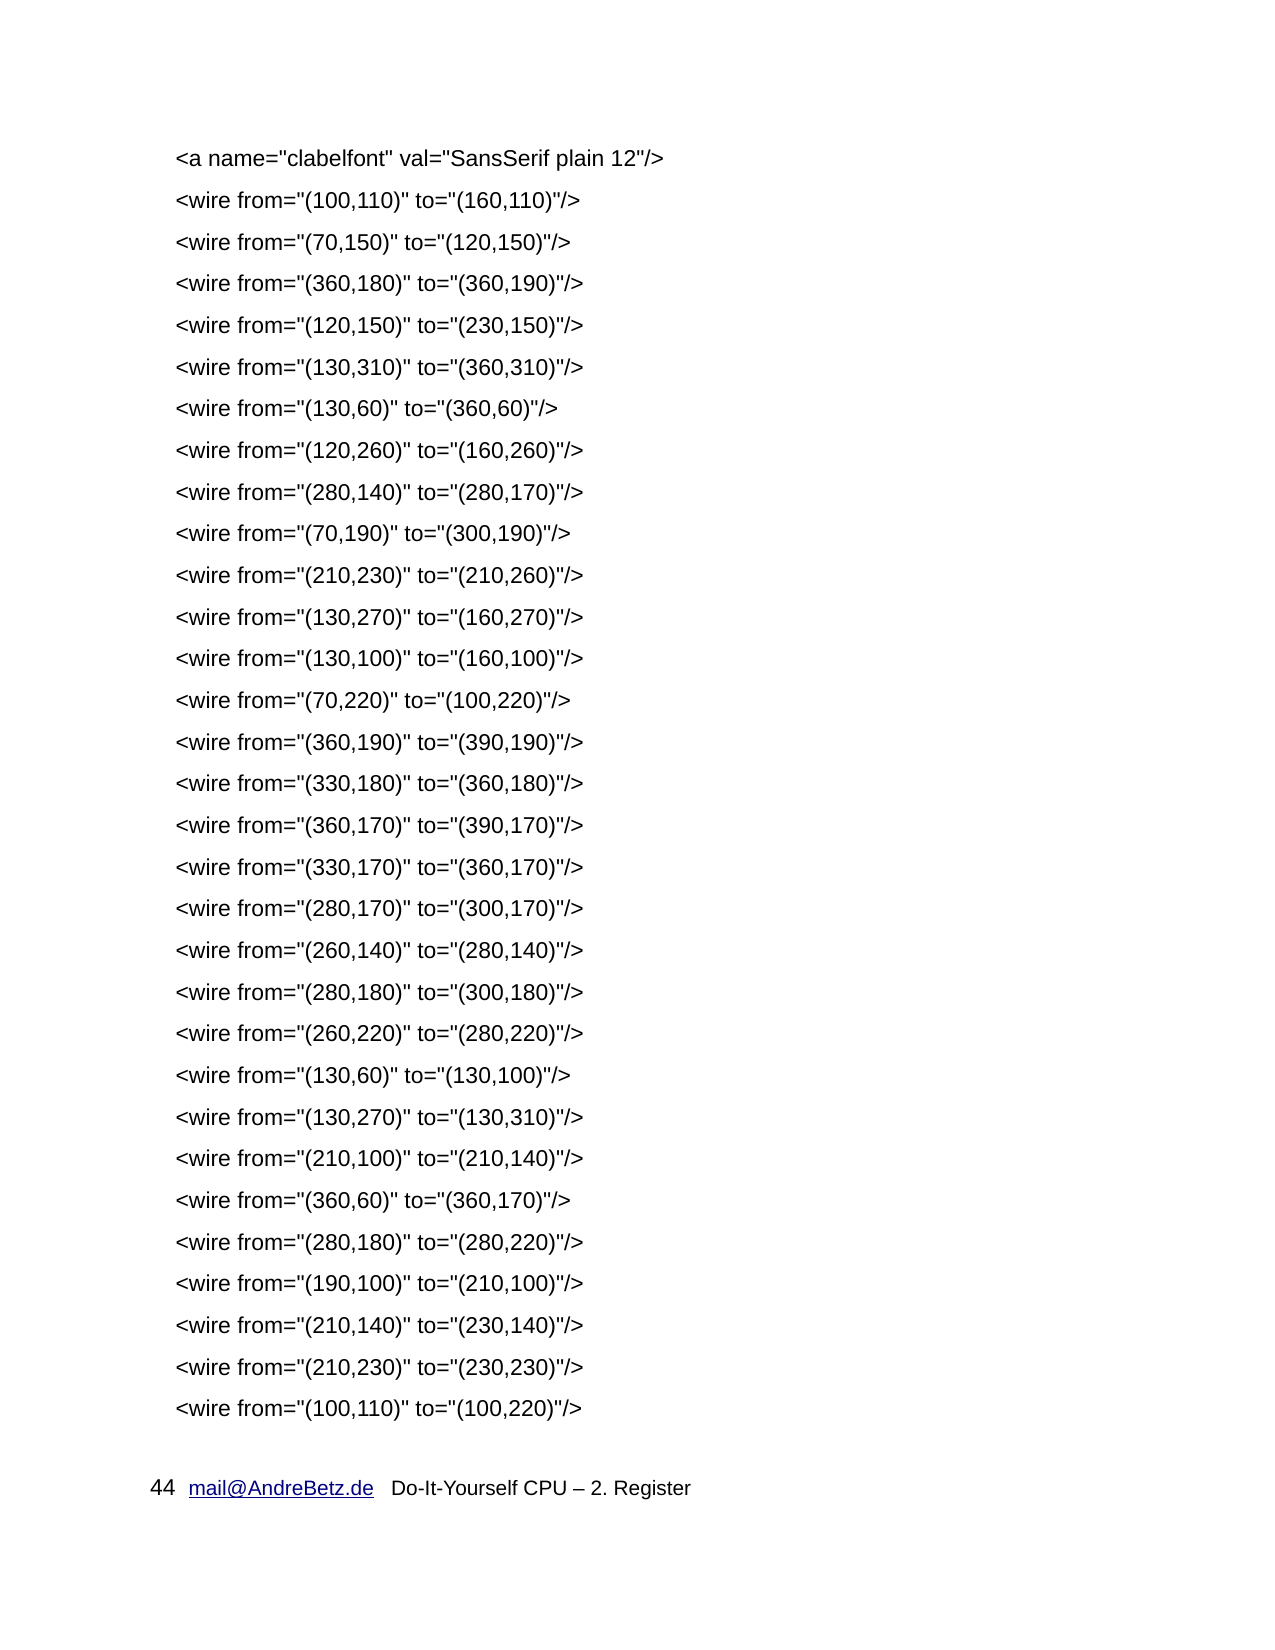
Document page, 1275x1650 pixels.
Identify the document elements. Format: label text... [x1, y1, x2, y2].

text <wire from="(120,260)" to="(160,260)"/> [460, 442, 552, 462]
text <wire from="(360,170)" to="(390,170)"/> [398, 817, 462, 837]
text <wire from="(190,100)" to="(210,100)"/> [460, 1275, 552, 1296]
text <wire from="(360,180)" to="(360,190)"/> [460, 275, 552, 296]
text <wire from="(70,190)" to="(300,190)"/> [384, 525, 450, 546]
text <wire from="(100,110)" to="(100,220)"/> [395, 1400, 461, 1421]
text <wire from="(130,270)" to="(160,270)"/> [460, 608, 552, 629]
text <wire from="(130,100)" to="(160,100)"/> [397, 650, 462, 671]
text <wire from="(120,150)" to="(230,150)"/> [460, 317, 552, 337]
text <wire from="(210,230)" to="(210,260)"/> [460, 567, 552, 587]
text <wire from="(280,180)" to="(280,220)"/> [460, 1233, 552, 1254]
text <wire from="(130,60)" to="(360,60)"/> [448, 400, 526, 421]
text <wire from="(210,140)" to="(230,140)"/> [460, 1317, 552, 1337]
text <wire from="(130,60)" to="(130,100)"/> [448, 1067, 539, 1087]
text <wire from="(130,60)" to="(360,60)"/> [150, 400, 309, 421]
text <wire from="(330,180)" to="(360,180)"/> [550, 775, 1125, 796]
text <wire from="(100,110)" to="(100,220)"/> [459, 1400, 550, 1421]
text <wire from="(330,180)" to="(360,180)"/> [460, 775, 552, 796]
text <wire from="(260,140)" to="(280,140)"/> [551, 942, 1125, 962]
text <wire from="(130,270)" to="(130,310)"/> [397, 1108, 462, 1129]
text <wire from="(120,260)" to="(160,260)"/> [398, 442, 462, 462]
text <wire from="(210,140)" to="(230,140)"/> [398, 1317, 462, 1337]
text <wire from="(210,100)" to="(210,140)"/> [550, 1150, 1125, 1171]
text <wire from="(360,60)" to="(360,170)"/> [448, 1192, 539, 1212]
text <wire from="(280,180)" to="(280,220)"/> [550, 1233, 1125, 1254]
text <wire from="(70,150)" to="(120,150)"/> [307, 233, 386, 254]
text <wire from="(280,140)" to="(280,170)"/> [150, 483, 309, 504]
text <wire from="(210,230)" to="(230,230)"/> [397, 1358, 462, 1379]
text <wire from="(190,100)" to="(210,100)"/> [150, 1275, 309, 1296]
text <wire from="(210,140)" to="(230,140)"/> [150, 1317, 309, 1337]
text <wire from="(260,220)" to="(280,220)"/> [397, 1025, 462, 1046]
text <wire from="(100,110)" to="(100,220)"/> [150, 1400, 309, 1421]
text <wire from="(330,180)" to="(360,180)"/> [397, 775, 462, 796]
text <a name="clabelfont" val="SansSerif plain 12"/> [150, 150, 1125, 171]
text <wire from="(210,230)" to="(230,230)"/> [307, 1358, 399, 1379]
text <wire from="(130,270)" to="(160,270)"/> [550, 608, 1125, 629]
text <wire from="(70,220)" to="(100,220)"/> [385, 692, 450, 712]
text <wire from="(360,60)" to="(360,170)"/> [538, 1192, 1125, 1212]
text <wire from="(210,230)" to="(210,260)"/> [398, 567, 462, 587]
text <wire from="(360,60)" to="(360,170)"/> [150, 1192, 309, 1212]
text <wire from="(70,150)" to="(120,150)"/> [150, 233, 309, 254]
text <wire from="(280,170)" to="(300,170)"/> [460, 900, 552, 921]
text <wire from="(70,220)" to="(100,220)"/> [150, 692, 309, 712]
text <wire from="(100,110)" to="(160,110)"/> [307, 192, 397, 212]
text <wire from="(100,110)" to="(160,110)"/> [150, 192, 309, 212]
text <wire from="(130,310)" to="(360,310)"/> [397, 358, 462, 379]
text <wire from="(70,150)" to="(120,150)"/> [384, 233, 450, 254]
text <wire from="(280,170)" to="(300,170)"/> [150, 900, 309, 921]
text <wire from="(210,230)" to="(230,230)"/> [150, 1358, 309, 1379]
text <wire from="(260,140)" to="(280,140)"/> [398, 942, 462, 962]
text <wire from="(70,190)" to="(300,190)"/> [448, 525, 539, 546]
text <wire from="(280,140)" to="(280,170)"/> [460, 483, 552, 504]
text <wire from="(100,110)" to="(100,220)"/> [307, 1400, 397, 1421]
text <wire from="(330,170)" to="(360,170)"/> [307, 858, 399, 879]
text <wire from="(130,310)" to="(360,310)"/> [150, 358, 309, 379]
text <wire from="(330,170)" to="(360,170)"/> [150, 858, 309, 879]
text <wire from="(280,170)" to="(300,170)"/> [397, 900, 462, 921]
text <wire from="(260,140)" to="(280,140)"/> [460, 942, 552, 962]
text <wire from="(130,270)" to="(160,270)"/> [307, 608, 399, 629]
text <wire from="(360,190)" to="(390,190)"/> [460, 733, 552, 754]
text <wire from="(360,60)" to="(360,170)"/> [385, 1192, 450, 1212]
text <wire from="(70,220)" to="(100,220)"/> [307, 692, 386, 712]
text <wire from="(210,100)" to="(210,140)"/> [460, 1150, 552, 1171]
text <wire from="(280,180)" to="(300,180)"/> [460, 983, 552, 1004]
text <wire from="(130,60)" to="(360,60)"/> [307, 400, 386, 421]
text <wire from="(210,230)" to="(210,260)"/> [307, 567, 399, 587]
text <wire from="(100,110)" to="(160,110)"/> [396, 192, 461, 212]
text <wire from="(260,220)" to="(280,220)"/> [307, 1025, 399, 1046]
text <wire from="(280,180)" to="(280,220)"/> [150, 1233, 309, 1254]
text <wire from="(280,140)" to="(280,170)"/> [550, 483, 1125, 504]
text <wire from="(360,180)" to="(360,190)"/> [550, 275, 1125, 296]
text <wire from="(210,100)" to="(210,140)"/> [397, 1150, 462, 1171]
text <wire from="(130,60)" to="(360,60)"/> [524, 400, 1125, 421]
text <wire from="(360,190)" to="(390,190)"/> [307, 733, 399, 754]
text <wire from="(130,270)" to="(160,270)"/> [397, 608, 462, 629]
text <wire from="(280,170)" to="(300,170)"/> [307, 900, 399, 921]
text <wire from="(130,270)" to="(130,310)"/> [550, 1108, 1125, 1129]
text <wire from="(360,190)" to="(390,190)"/> [550, 733, 1125, 754]
text <wire from="(360,180)" to="(360,190)"/> [307, 275, 399, 296]
text <wire from="(210,140)" to="(230,140)"/> [551, 1317, 1125, 1337]
text <wire from="(120,150)" to="(230,150)"/> [307, 317, 399, 337]
text <wire from="(70,190)" to="(300,190)"/> [150, 525, 309, 546]
text <wire from="(130,270)" to="(130,310)"/> [460, 1108, 552, 1129]
text <wire from="(120,260)" to="(160,260)"/> [307, 442, 399, 462]
text <wire from="(330,180)" to="(360,180)"/> [307, 775, 399, 796]
text <wire from="(120,260)" to="(160,260)"/> [551, 442, 1125, 462]
text <wire from="(130,270)" to="(130,310)"/> [150, 1108, 309, 1129]
text <wire from="(360,170)" to="(390,170)"/> [150, 817, 309, 837]
text <wire from="(70,220)" to="(100,220)"/> [448, 692, 539, 712]
text <wire from="(130,310)" to="(360,310)"/> [460, 358, 552, 379]
text <wire from="(70,190)" to="(300,190)"/> [537, 525, 1125, 546]
text <wire from="(360,170)" to="(390,170)"/> [307, 817, 399, 837]
text <wire from="(330,170)" to="(360,170)"/> [460, 858, 552, 879]
text <wire from="(70,220)" to="(100,220)"/> [538, 692, 1125, 712]
text <wire from="(100,110)" to="(160,110)"/> [548, 192, 1125, 212]
text <wire from="(280,180)" to="(280,220)"/> [307, 1233, 399, 1254]
text <wire from="(130,100)" to="(160,100)"/> [460, 650, 552, 671]
text <wire from="(130,100)" to="(160,100)"/> [150, 650, 309, 671]
text <wire from="(130,100)" to="(160,100)"/> [307, 650, 399, 671]
text <wire from="(210,100)" to="(210,140)"/> [307, 1150, 399, 1171]
text <wire from="(70,150)" to="(120,150)"/> [537, 233, 1125, 254]
text <wire from="(130,310)" to="(360,310)"/> [550, 358, 1125, 379]
text <wire from="(280,180)" to="(300,180)"/> [307, 983, 399, 1004]
text <wire from="(130,310)" to="(360,310)"/> [307, 358, 399, 379]
text <wire from="(210,230)" to="(230,230)"/> [460, 1358, 552, 1379]
text <wire from="(330,170)" to="(360,170)"/> [550, 858, 1125, 879]
text <wire from="(130,60)" to="(130,100)"/> [538, 1067, 1125, 1087]
text <wire from="(280,180)" to="(300,180)"/> [397, 983, 462, 1004]
text <wire from="(330,170)" to="(360,170)"/> [397, 858, 462, 879]
text <wire from="(260,220)" to="(280,220)"/> [150, 1025, 309, 1046]
text <wire from="(210,140)" to="(230,140)"/> [307, 1317, 399, 1337]
text <wire from="(130,270)" to="(130,310)"/> [307, 1108, 399, 1129]
text <wire from="(70,150)" to="(120,150)"/> [448, 233, 539, 254]
text <wire from="(210,230)" to="(210,260)"/> [150, 567, 309, 587]
text <wire from="(280,180)" to="(280,220)"/> [397, 1233, 462, 1254]
text <wire from="(130,60)" to="(130,100)"/> [150, 1067, 309, 1087]
text <wire from="(130,100)" to="(160,100)"/> [550, 650, 1125, 671]
text <wire from="(330,180)" to="(360,180)"/> [150, 775, 309, 796]
text <wire from="(130,60)" to="(360,60)"/> [384, 400, 450, 421]
text <wire from="(130,60)" to="(130,100)"/> [385, 1067, 450, 1087]
text <wire from="(360,60)" to="(360,170)"/> [307, 1192, 386, 1212]
text <wire from="(70,190)" to="(300,190)"/> [307, 525, 386, 546]
text <wire from="(280,180)" to="(300,180)"/> [550, 983, 1125, 1004]
text <wire from="(190,100)" to="(210,100)"/> [550, 1275, 1125, 1296]
text <wire from="(120,260)" to="(160,260)"/> [150, 442, 309, 462]
text <wire from="(120,150)" to="(230,150)"/> [398, 317, 462, 337]
text <wire from="(260,220)" to="(280,220)"/> [550, 1025, 1125, 1046]
text <wire from="(210,100)" to="(210,140)"/> [150, 1150, 309, 1171]
text <wire from="(260,140)" to="(280,140)"/> [307, 942, 399, 962]
text <wire from="(280,140)" to="(280,170)"/> [307, 483, 399, 504]
text <wire from="(130,270)" to="(160,270)"/> [150, 608, 309, 629]
text <wire from="(190,100)" to="(210,100)"/> [307, 1275, 399, 1296]
text <wire from="(360,170)" to="(390,170)"/> [460, 817, 552, 837]
text <wire from="(120,150)" to="(230,150)"/> [551, 317, 1125, 337]
text <wire from="(360,180)" to="(360,190)"/> [150, 275, 309, 296]
text <wire from="(210,230)" to="(210,260)"/> [551, 567, 1125, 587]
text <wire from="(360,190)" to="(390,190)"/> [150, 733, 309, 754]
text <wire from="(280,140)" to="(280,170)"/> [397, 483, 462, 504]
text <wire from="(120,150)" to="(230,150)"/> [150, 317, 309, 337]
text <wire from="(360,170)" to="(390,170)"/> [551, 817, 1125, 837]
text <wire from="(210,230)" to="(230,230)"/> [550, 1358, 1125, 1379]
text <wire from="(100,110)" to="(100,220)"/> [548, 1400, 1125, 1421]
text <wire from="(130,60)" to="(130,100)"/> [307, 1067, 386, 1087]
text <wire from="(260,140)" to="(280,140)"/> [150, 942, 309, 962]
text <wire from="(260,220)" to="(280,220)"/> [460, 1025, 552, 1046]
text <wire from="(190,100)" to="(210,100)"/> [397, 1275, 462, 1296]
text <wire from="(280,180)" to="(300,180)"/> [150, 983, 309, 1004]
text <wire from="(360,190)" to="(390,190)"/> [397, 733, 462, 754]
text <wire from="(360,180)" to="(360,190)"/> [397, 275, 462, 296]
text <wire from="(280,170)" to="(300,170)"/> [550, 900, 1125, 921]
text <wire from="(100,110)" to="(160,110)"/> [459, 192, 549, 212]
